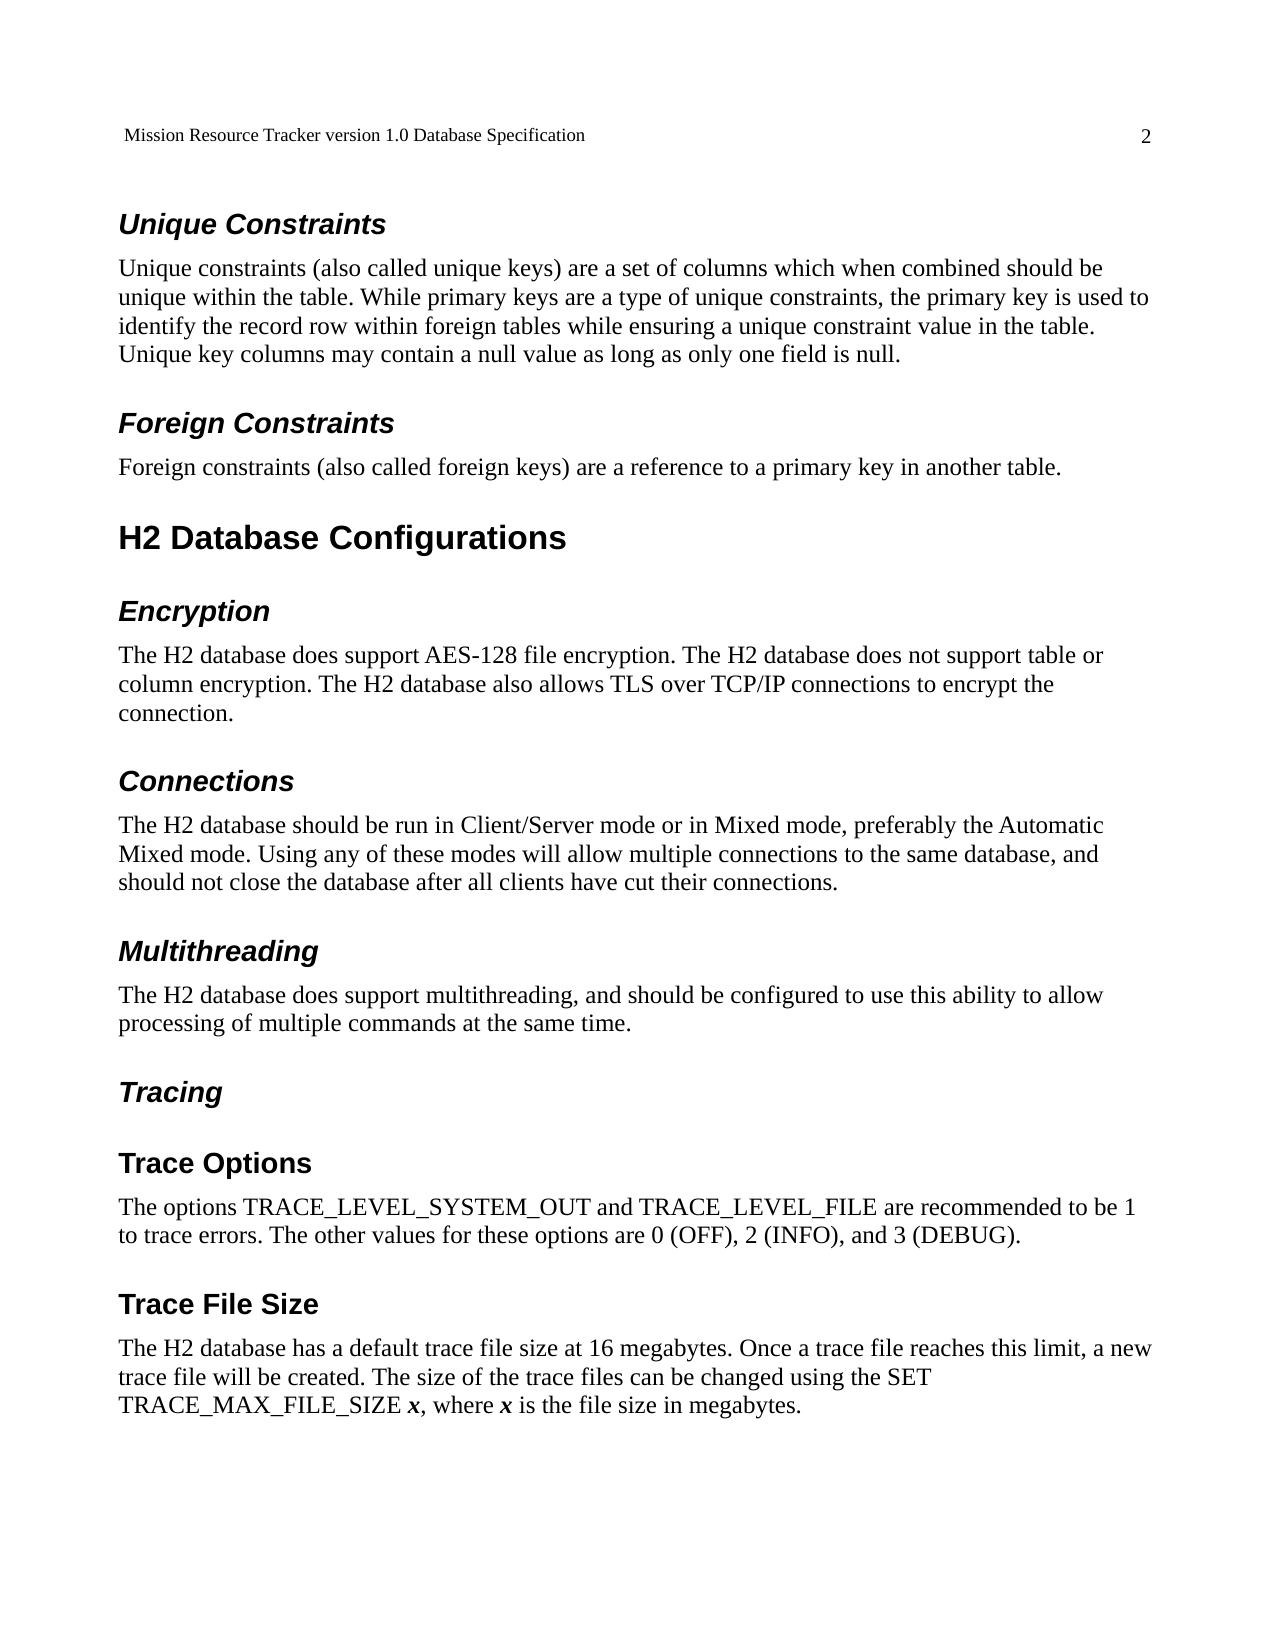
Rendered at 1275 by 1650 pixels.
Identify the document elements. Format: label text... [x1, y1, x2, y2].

subtitle Unique Constraints [118, 207, 1157, 241]
text The options TRACE_LEVEL_SYSTEM_OUT and TRACE_LEVEL_FILE are recommended to be 1 to trace errors. The other values for these options are 0 (OFF), 2 (INFO), and 3 (DEBUG). [118, 1192, 1157, 1249]
subtitle Encryption [118, 594, 1157, 628]
subtitle Foreign Constraints [118, 406, 1157, 439]
subtitle Trace Options [118, 1146, 1157, 1179]
text Unique constraints (also called unique keys) are a set of columns which when combined should be unique within the table. While primary keys are a type of unique constraints, the primary key is used to identify the record row within foreign tables while ensuring a unique constraint value in the table. Unique key columns may contain a null value as long as only one field is null. [118, 253, 1157, 368]
text Foreign constraints (also called foreign keys) are a reference to a primary key in another table. [118, 452, 1157, 481]
subtitle Trace File Size [118, 1287, 1157, 1320]
subtitle Connections [118, 764, 1157, 797]
text The H2 database does support multithreading, and should be configured to use this ability to allow processing of multiple commands at the same time. [118, 980, 1157, 1037]
text The H2 database has a default trace file size at 16 megabytes. Once a trace file reaches this limit, a new trace file will be created. The size of the trace files can be changed using the SET TRACE_MAX_FILE_SIZE x, where x is the file size in megabytes. [118, 1333, 1157, 1419]
text The H2 database should be run in Client/Server mode or in Mixed mode, preferably the Automatic Mixed mode. Using any of these modes will allow multiple connections to the same database, and should not close the database after all clients have cut their connections. [118, 810, 1157, 896]
text The H2 database does support AES-128 file encryption. The H2 database does not support table or column encryption. The H2 database also allows TLS over TCP/IP connections to encrypt the connection. [118, 640, 1157, 726]
subtitle Tracing [118, 1075, 1157, 1108]
subtitle H2 Database Configurations [118, 518, 1157, 557]
subtitle Multithreading [118, 934, 1157, 967]
